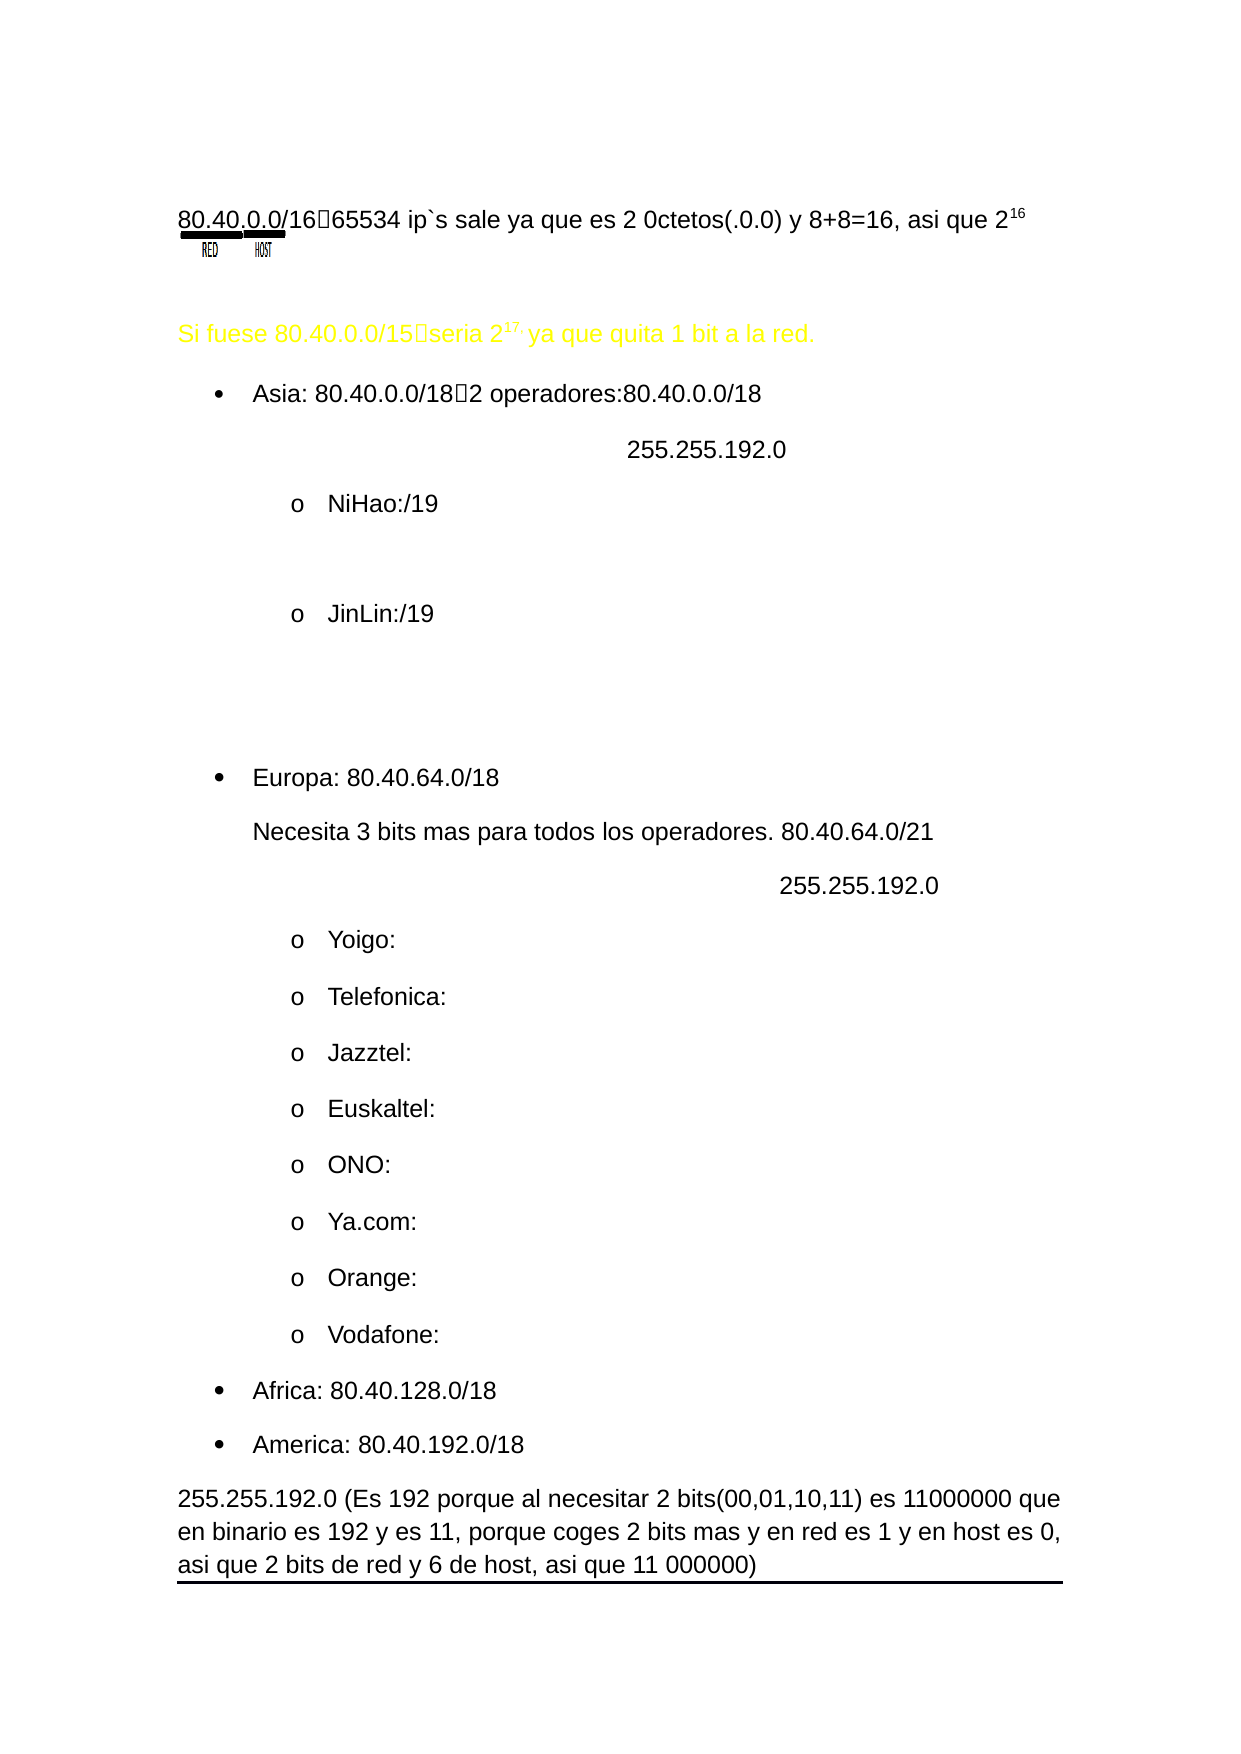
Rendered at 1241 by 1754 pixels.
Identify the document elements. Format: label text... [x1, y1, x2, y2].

list Orange: [290, 1263, 1063, 1294]
list Ya.com: [290, 1207, 1063, 1238]
list America: 80.40.192.0/18 [215, 1430, 1063, 1459]
picture [176, 224, 287, 268]
list ONO: [290, 1151, 1063, 1181]
list Vodafone: [290, 1319, 1063, 1351]
list Necesita 3 bits mas para todos los operadores. 80.40.64.0/21 [252, 817, 1063, 846]
list JinLin:/19 [290, 599, 1063, 630]
text Si fuese 80.40.0.0/15seria 217, ya que quita 1 bit a la red. [177, 315, 1063, 349]
list 255.255.192.0 [252, 871, 1063, 900]
list NiHao:/19 [290, 489, 1063, 520]
list Europa: 80.40.64.0/18 [215, 763, 1063, 792]
list 255.255.192.0 [620, 435, 1063, 464]
list Yoigo: [290, 925, 1063, 956]
list Africa: 80.40.128.0/18 [215, 1376, 1063, 1405]
list Telefonica: [290, 981, 1063, 1012]
list Asia: 80.40.0.0/182 operadores:80.40.0.0/18 [215, 375, 1063, 409]
list Euskaltel: [290, 1094, 1063, 1125]
list Jazztel: [290, 1038, 1063, 1069]
text 255.255.192.0 (Es 192 porque al necesitar 2 bits(00,01,10,11) es 11000000 que en binario es 192 y es 11, porque coges 2 bits mas y en red es 1 y en host es 0, asi que 2 bits de red y 6 de host, asi que 11 000000) [177, 1484, 1063, 1581]
text 80.40.0.0/1665534 ip`s sale ya que es 2 0ctetos(.0.0) y 8+8=16, asi que 216 [177, 201, 1063, 236]
